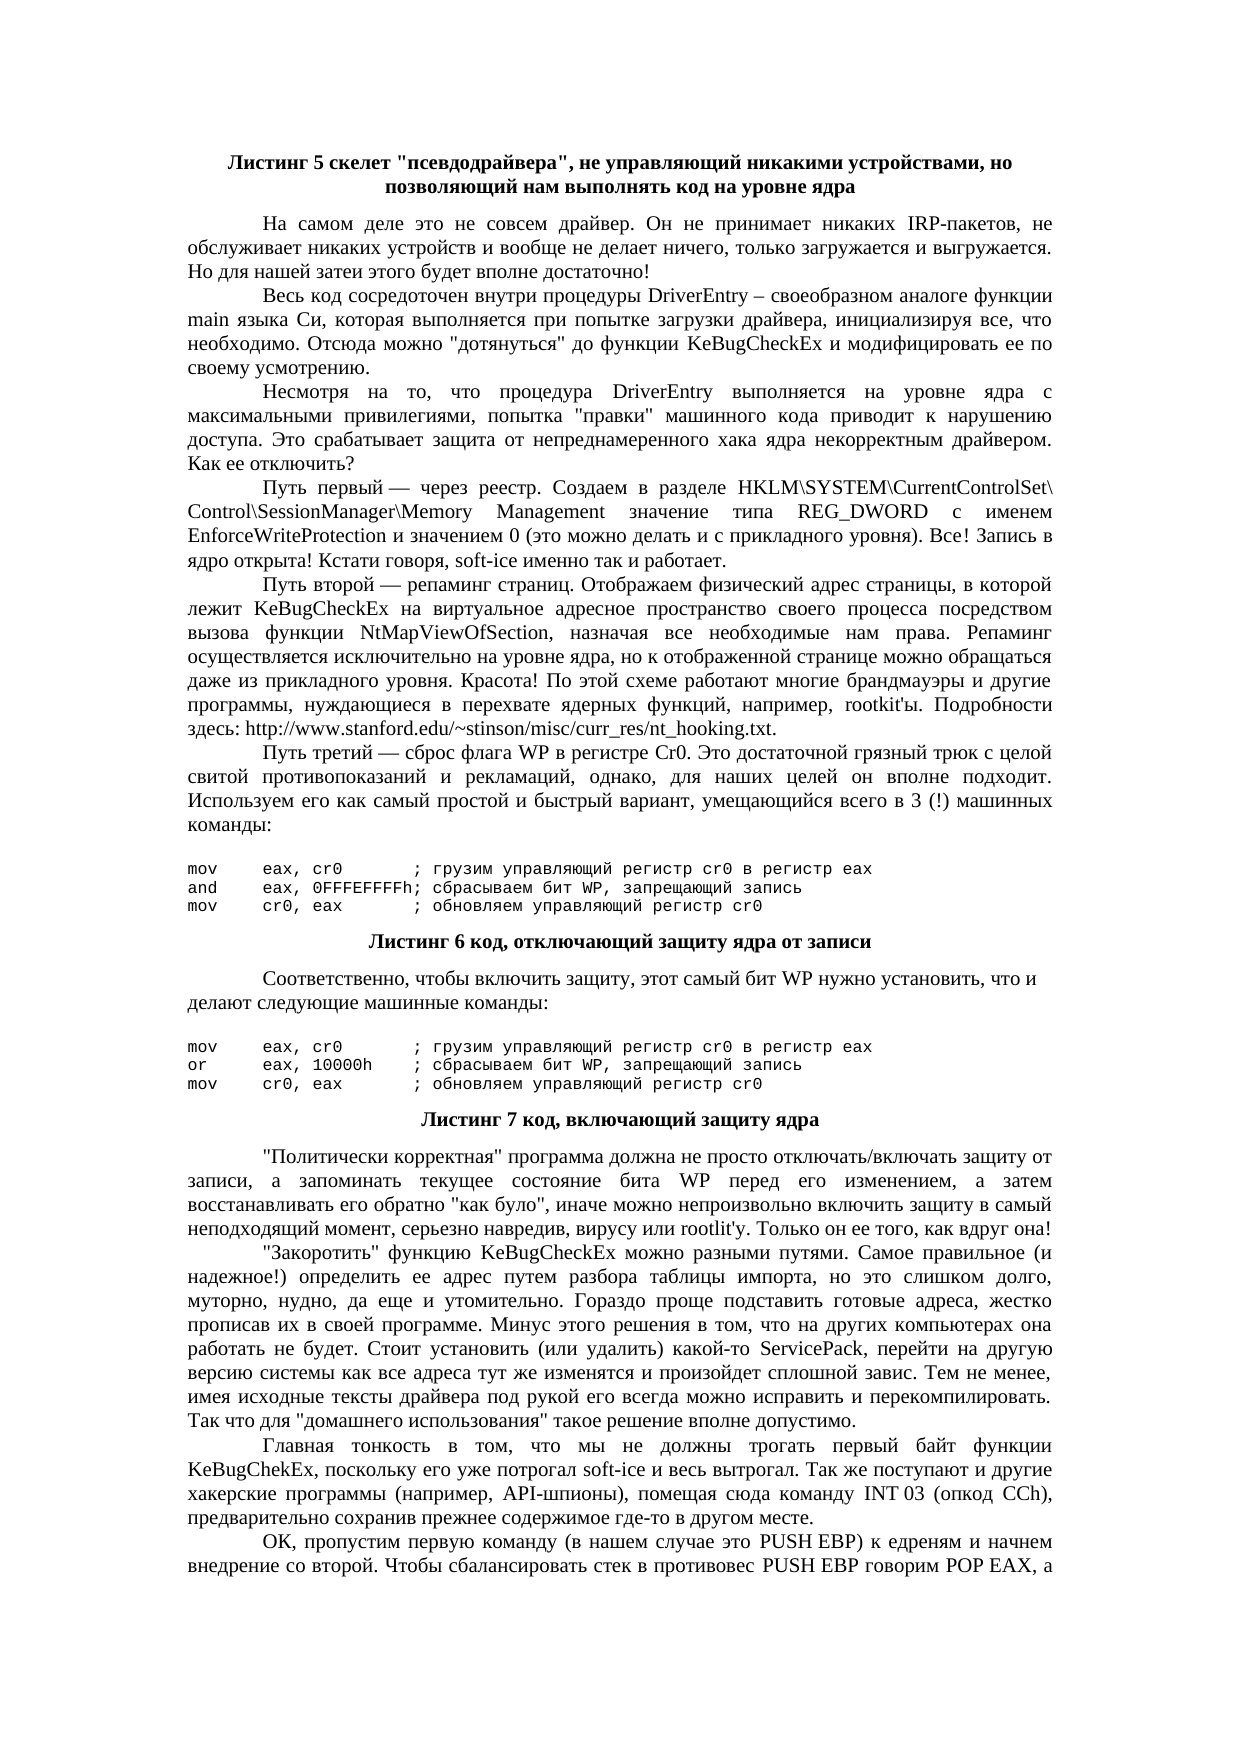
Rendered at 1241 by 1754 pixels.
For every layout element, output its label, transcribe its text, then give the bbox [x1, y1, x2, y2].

text mov eax, cr0 ; грузим управляющий регистр cr0 в регистр eax [187, 860, 1053, 879]
text Путь второй — репаминг страниц. Отображаем физический адрес страницы, в которой лежит KeBugCheckEx на виртуальное адресное пространство своего процесса посредством вызова функции NtMapViewOfSection, назначая все необходимые нам права. Репаминг осуществляется исключительно на уровне ядра, но к отображенной странице можно обращаться даже из прикладного уровня. Красота! По этой схеме работают многие брандмауэры и другие программы, нуждающиеся в перехвате ядерных функций, например, rootkit'ы. Подробности здесь: http://www.stanford.edu/~stinson/misc/curr_res/nt_hooking.txt. [187, 572, 1053, 740]
text На самом деле это не совсем драйвер. Он не принимает никаких IRP-пакетов, не обслуживает никаких устройств и вообще не делает ничего, только загружается и выгружается. Но для нашей затеи этого будет вполне достаточно! [187, 211, 1053, 283]
text "Политически корректная" программа должна не просто отключать/включать защиту от записи, а запоминать текущее состояние бита WP перед его изменением, а затем восстанавливать его обратно "как було", иначе можно непроизвольно включить защиту в самый неподходящий момент, серьезно навредив, вирусу или rootlit'у. Только он ее того, как вдруг она! [187, 1144, 1053, 1240]
text mov cr0, eax ; обновляем управляющий регистр cr0 [187, 898, 1053, 917]
text mov cr0, eax ; обновляем управляющий регистр cr0 [187, 1076, 1053, 1095]
text Весь код сосредоточен внутри процедуры DriverEntry – своеобразном аналоге функции main языка Си, которая выполняется при попытке загрузки драйвера, инициализируя все, что необходимо. Отсюда можно "дотянуться" до функции KeBugCheckEx и модифицировать ее по своему усмотрению. [187, 283, 1053, 379]
text and eax, 0FFFEFFFFh; сбрасываем бит WP, запрещающий запись [187, 879, 1053, 898]
text "Закоротить" функцию KeBugCheckEx можно разными путями. Самое правильное (и надежное!) определить ее адрес путем разбора таблицы импорта, но это слишком долго, муторно, нудно, да еще и утомительно. Гораздо проще подставить готовые адреса, жестко прописав их в своей программе. Минус этого решения в том, что на других компьютерах она работать не будет. Стоит установить (или удалить) какой-то ServicePack, перейти на другую версию системы как все адреса тут же изменятся и произойдет сплошной завис. Тем не менее, имея исходные тексты драйвера под рукой его всегда можно исправить и перекомпилировать. Так что для "домашнего использования" такое решение вполне допустимо. [187, 1240, 1053, 1432]
text Путь первый — через реестр. Создаем в разделе HKLM\SYSTEM\CurrentControlSet\Control\SessionManager\Memory Management значение типа REG_DWORD с именем EnforceWriteProtection и значением 0 (это можно делать и с прикладного уровня). Все! Запись в ядро открыта! Кстати говоря, soft-ice именно так и работает. [187, 475, 1053, 572]
text Листинг 7 код, включающий защиту ядра [187, 1107, 1053, 1131]
text mov eax, cr0 ; грузим управляющий регистр cr0 в регистр eax [187, 1038, 1053, 1057]
text or eax, 10000h ; сбрасываем бит WP, запрещающий запись [187, 1057, 1053, 1076]
text Путь третий — сброс флага WP в регистре Cr0. Это достаточной грязный трюк с целой свитой противопоказаний и рекламаций, однако, для наших целей он вполне подходит. Используем его как самый простой и быстрый вариант, умещающийся всего в 3 (!) машинных команды: [187, 740, 1053, 836]
text Главная тонкость в том, что мы не должны трогать первый байт функции KeBugChekEx, поскольку его уже потрогал soft-ice и весь вытрогал. Так же поступают и другие хакерские программы (например, API-шпионы), помещая сюда команду INT 03 (опкод CCh), предварительно сохранив прежнее содержимое где-то в другом месте. [187, 1432, 1053, 1529]
text Листинг 6 код, отключающий защиту ядра от записи [187, 929, 1053, 953]
text Соответственно, чтобы включить защиту, этот самый бит WP нужно установить, что и делают следующие машинные команды: [187, 966, 1053, 1014]
text Листинг 5 скелет "псевдодрайвера", не управляющий никакими устройствами, но позволяющий нам выполнять код на уровне ядра [187, 150, 1053, 198]
text Несмотря на то, что процедура DriverEntry выполняется на уровне ядра с максимальными привилегиями, попытка "правки" машинного кода приводит к нарушению доступа. Это срабатывает защита от непреднамеренного хака ядра некорректным драйвером. Как ее отключить? [187, 379, 1053, 475]
text ОК, пропустим первую команду (в нашем случае это PUSH EBP) к едреням и начнем внедрение со второй. Чтобы сбалансировать стек в противовес PUSH EBP говорим POP EAX, а [187, 1529, 1053, 1577]
